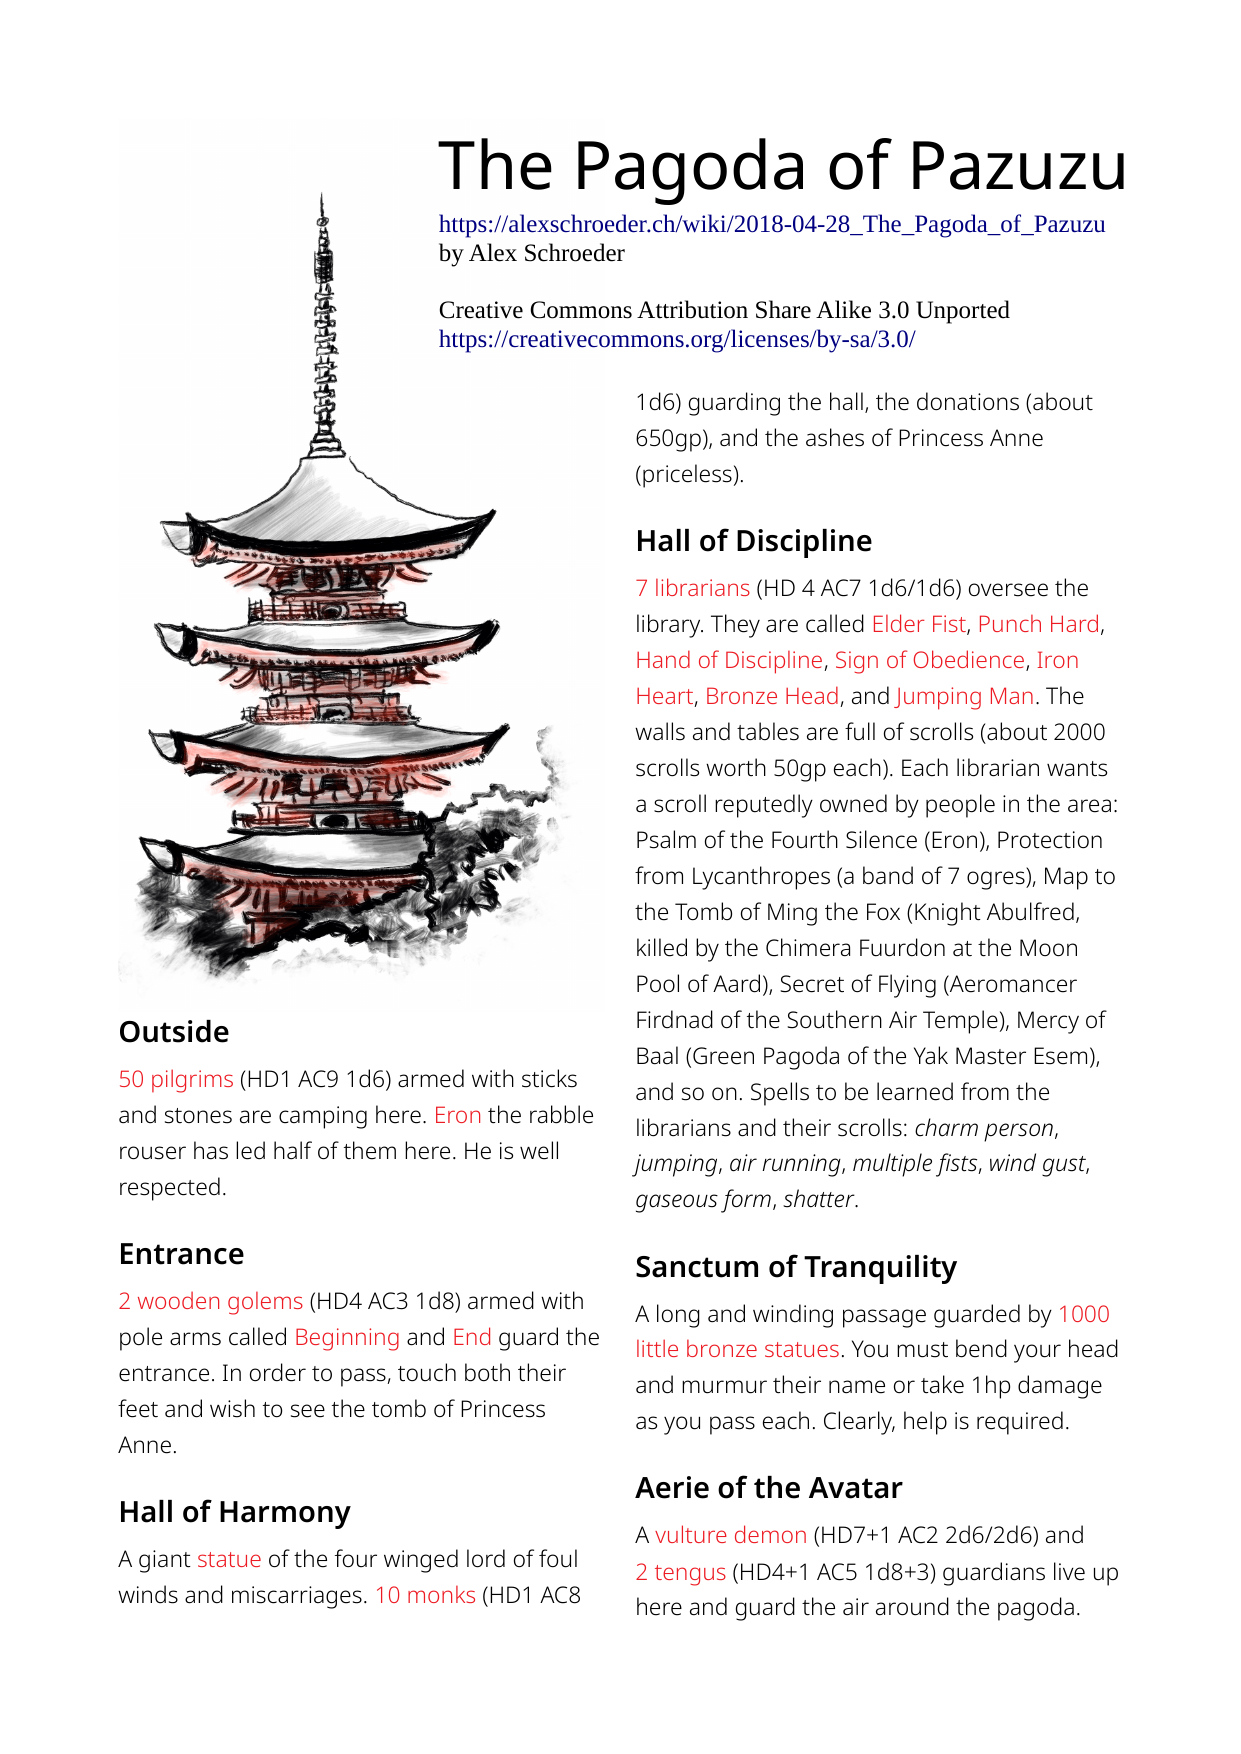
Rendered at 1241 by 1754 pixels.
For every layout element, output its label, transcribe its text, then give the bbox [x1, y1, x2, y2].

subtitle Sanctum of Tranquility [635, 1246, 1122, 1286]
text 2 wooden golems (HD4 AC3 1d8) armed with pole arms called Beginning and End guard the entrance. In order to pass, touch both their feet and wish to see the tomb of Princess Anne. [118, 1285, 605, 1460]
text A giant statue of the four winged lord of foul winds and miscarriages. 10 monks (HD1 AC8 1d6) guarding the hall, the donations (about 650gp), and the ashes of Princess Anne (priceless). [118, 1543, 605, 1610]
text A long and winding passage guarded by 1000 little bronze statues. You must bend your head and murmur their name or take 1hp damage as you pass each. Clearly, help is required. [635, 1297, 1122, 1437]
text 50 pilgrims (HD1 AC9 1d6) armed with sticks and stones are camping here. Eron the rabble rouser has led half of them here. He is well respected. [118, 1063, 605, 1202]
subtitle Entrance [118, 1233, 605, 1273]
subtitle Hall of Harmony [118, 1491, 605, 1531]
subtitle Hall of Discipline [635, 521, 1122, 560]
text A vulture demon (HD7+1 AC2 2d6/2d6) and 2 tengus (HD4+1 AC5 1d8+3) guardians live up here and guard the air around the pagoda. [635, 1519, 1122, 1623]
subtitle Outside [118, 1012, 605, 1051]
picture [118, 118, 606, 1012]
picture [584, 147, 603, 165]
subtitle Aerie of the Avatar [635, 1468, 1122, 1507]
text A giant statue of the four winged lord of foul winds and miscarriages. 10 monks (HD1 AC8 1d6) guarding the hall, the donations (about 650gp), and the ashes of Princess Anne (priceless). [635, 118, 1122, 489]
text 7 librarians (HD 4 AC7 1d6/1d6) oversee the library. They are called Elder Fist, Punch Hard, Hand of Discipline, Sign of Obedience, Iron Heart, Bronze Head, and Jumping Man. The walls and tables are full of scrolls (about 2000 scrolls worth 50gp each). Each librarian wants a scroll reputedly owned by people in the area: Psalm of the Fourth Silence (Eron), Protection from Lycanthropes (a band of 7 ogres), Map to the Tomb of Ming the Fox (Knight Abulfred, killed by the Chimera Fuurdon at the Moon Pool of Aard), Secret of Flying (Aeromancer Firdnad of the Southern Air Temple), Mercy of Baal (Green Pagoda of the Yak Master Esem), and so on. Spells to be learned from the librarians and their scrolls: charm person, jumping, air running, multiple fists, wind gust, gaseous form, shatter. [635, 572, 1122, 1214]
